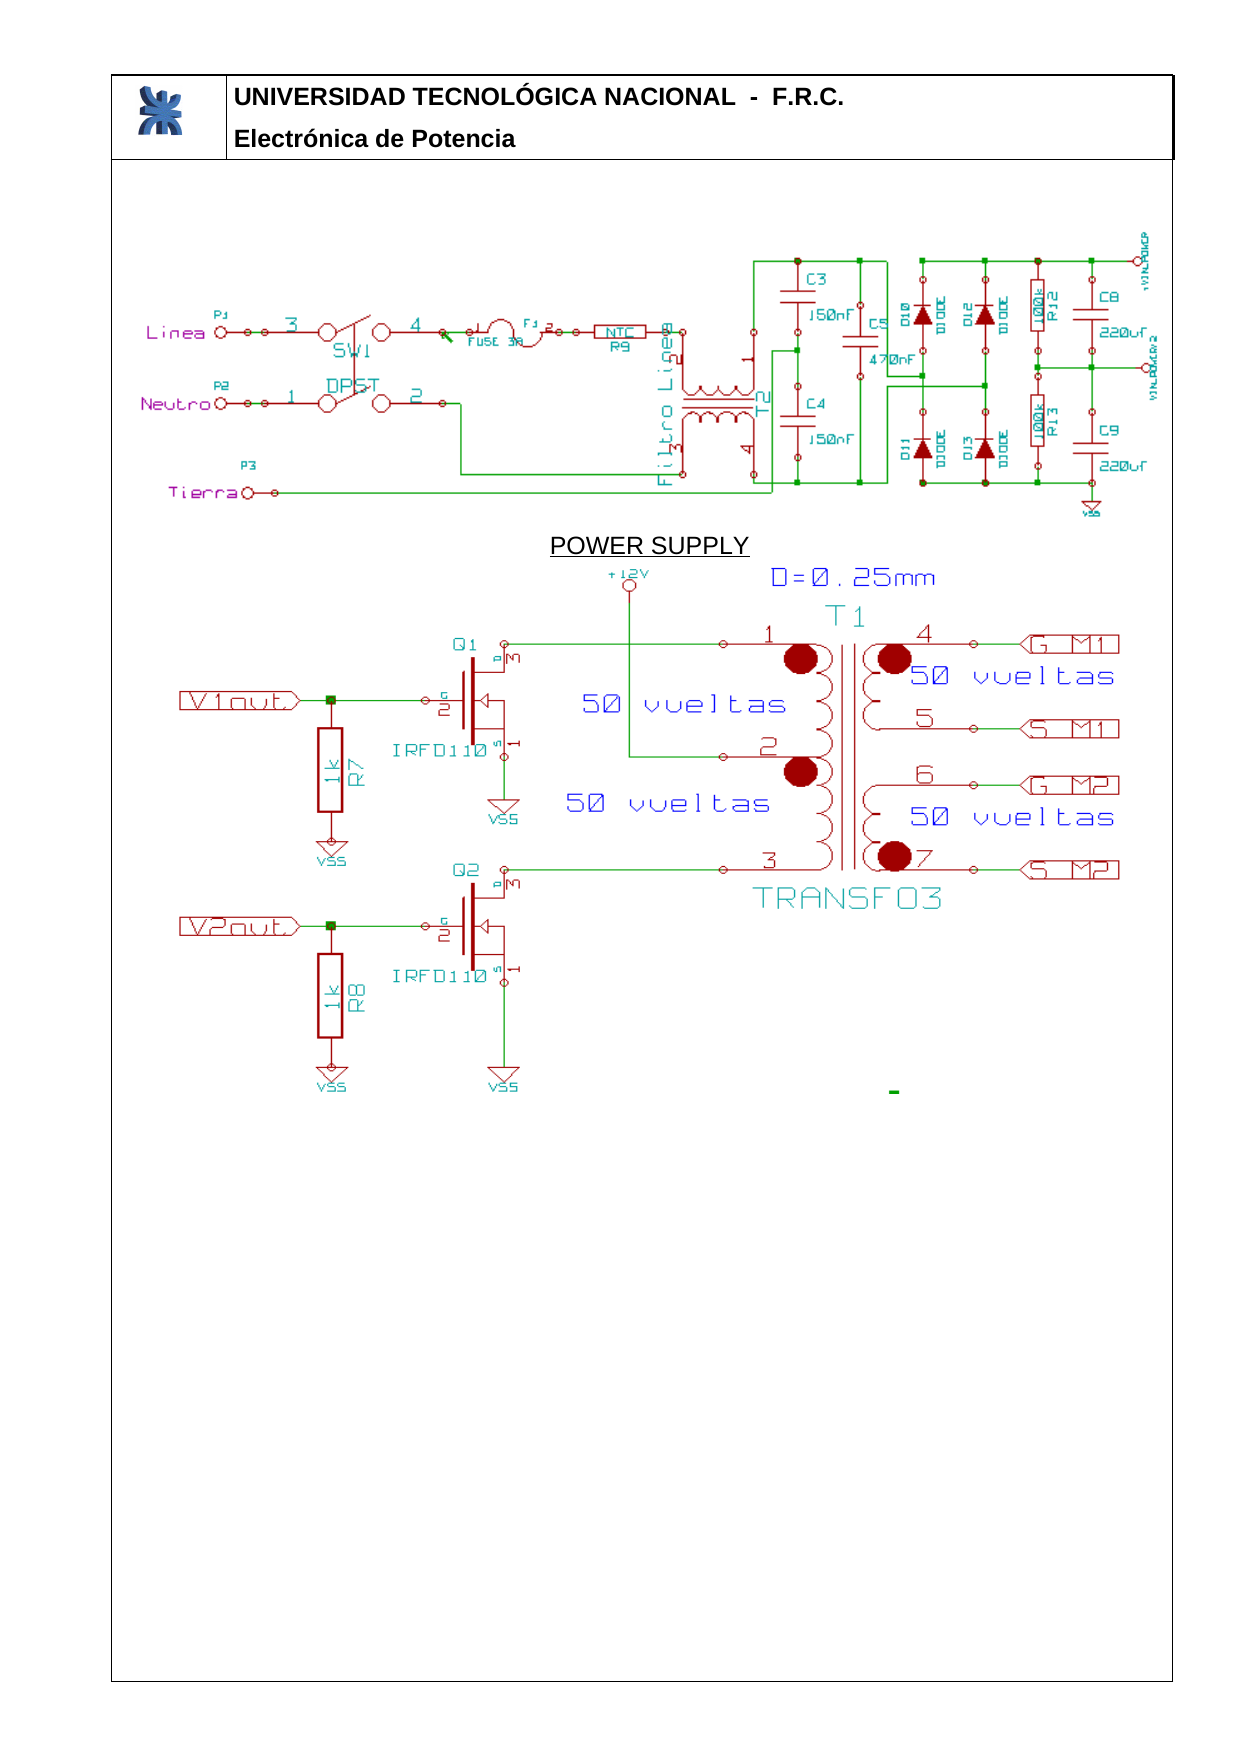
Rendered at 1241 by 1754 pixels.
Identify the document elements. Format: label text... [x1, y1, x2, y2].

text POWER SUPPLY [133, 531, 1166, 560]
picture [172, 559, 1127, 1094]
picture [132, 221, 1167, 531]
picture [135, 85, 183, 136]
